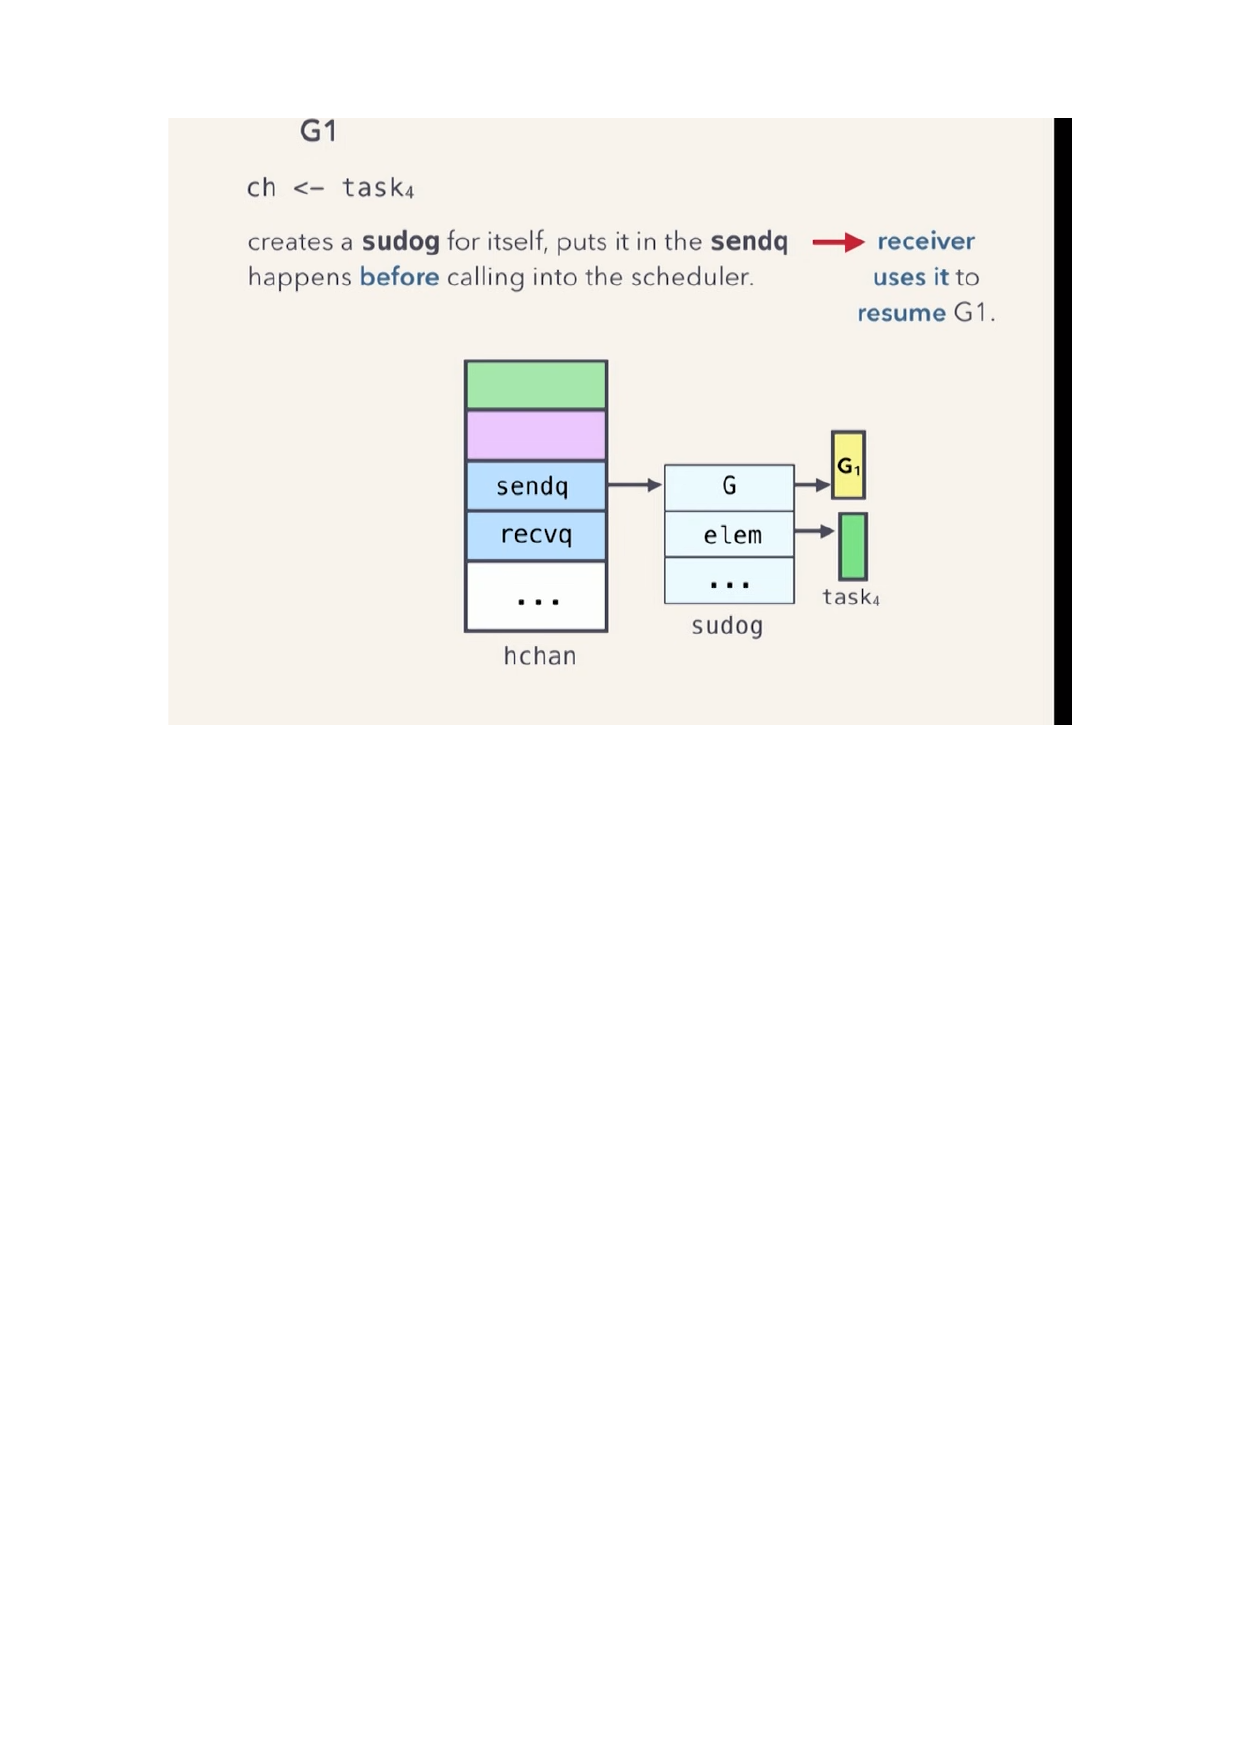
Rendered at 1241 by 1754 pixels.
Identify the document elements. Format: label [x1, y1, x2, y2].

picture [168, 118, 1072, 725]
